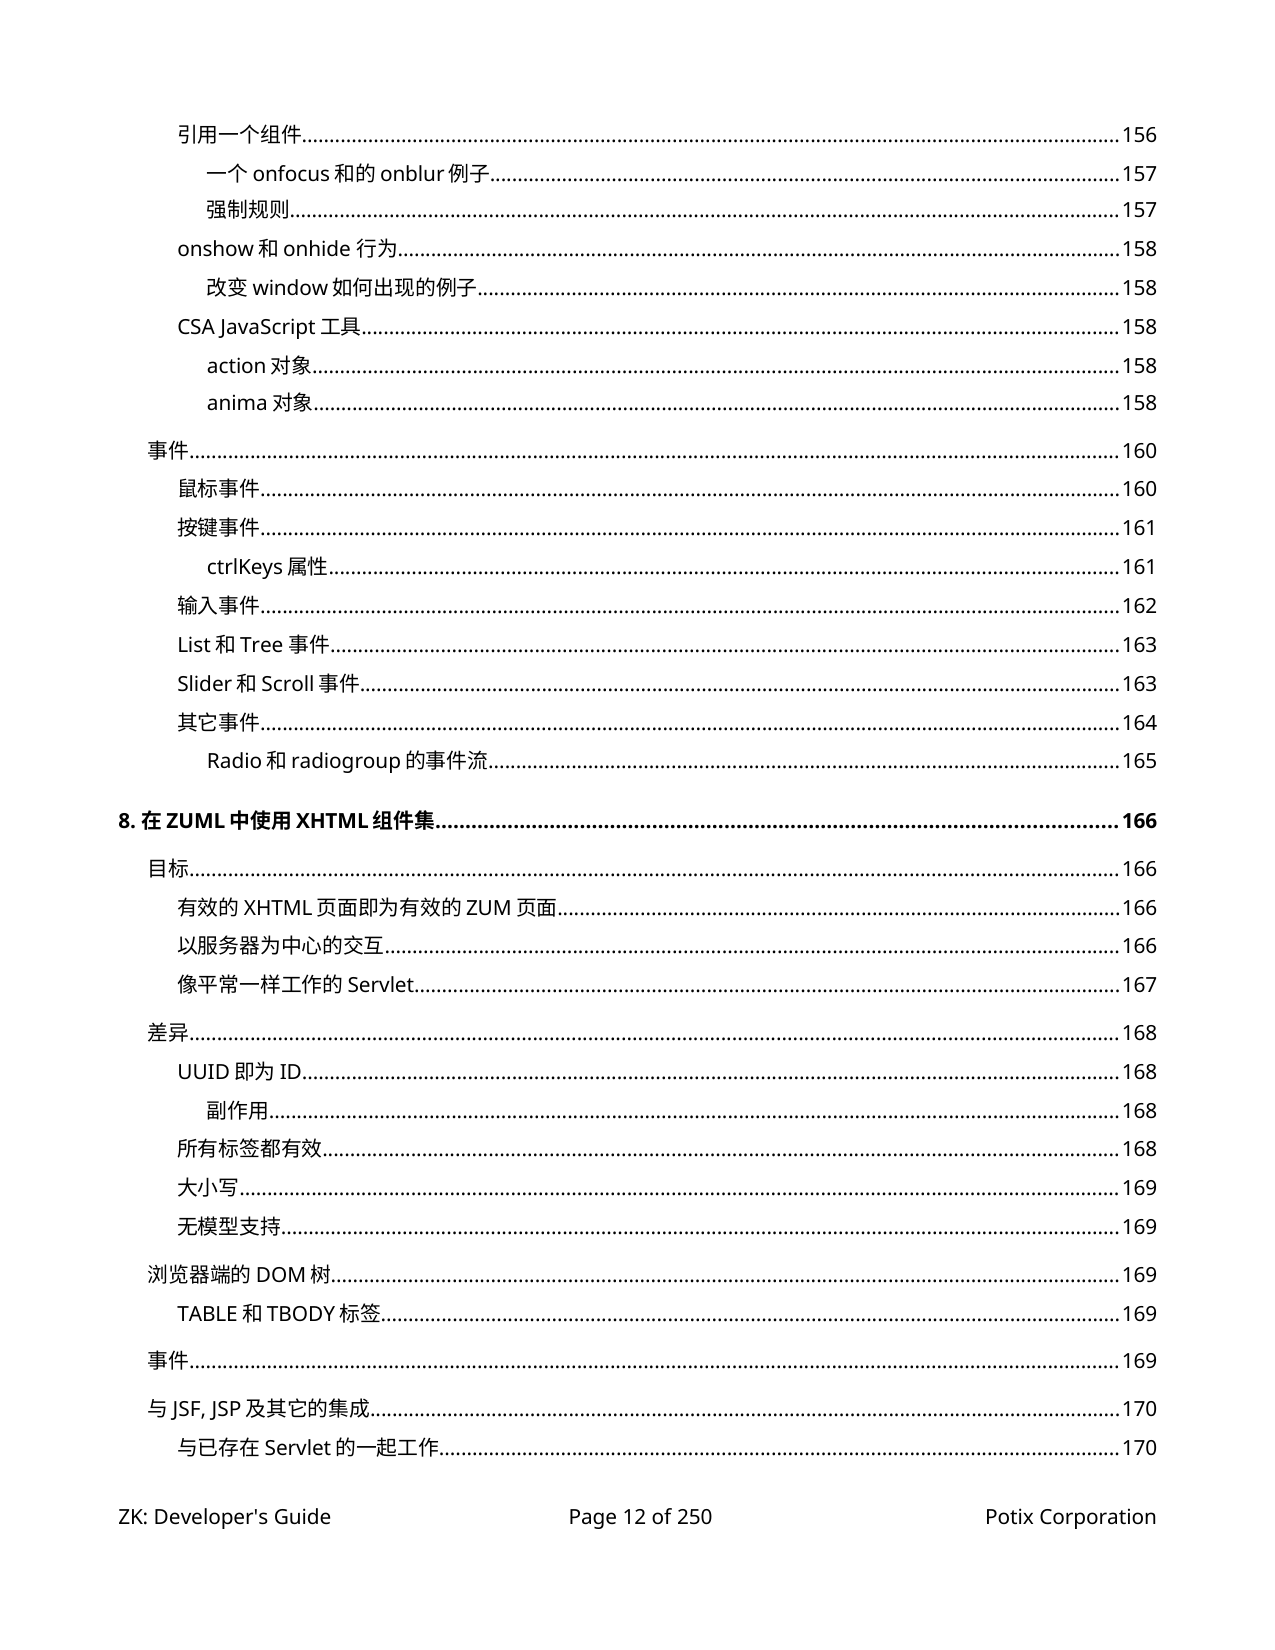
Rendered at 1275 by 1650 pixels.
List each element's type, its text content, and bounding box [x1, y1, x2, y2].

text 大小写 169 [177, 1172, 1157, 1202]
text 一个onfocus和的onblur例子 157 [207, 157, 1157, 187]
text CSA JavaScript工具 158 [177, 311, 1157, 341]
text 8. 在ZUML中使用XHTML组件集 166 [118, 804, 1157, 834]
text Slider和Scroll事件 163 [177, 667, 1157, 697]
text 副作用 168 [207, 1094, 1157, 1124]
text action对象 158 [207, 349, 1157, 379]
text 其它事件 164 [177, 706, 1157, 736]
text 强制规则 157 [207, 194, 1157, 224]
text onshow和onhide 行为 158 [177, 233, 1157, 263]
text UUID即为ID 168 [177, 1055, 1157, 1085]
text 输入事件 162 [177, 589, 1157, 619]
text 事件 160 [148, 434, 1157, 464]
text 事件 169 [148, 1345, 1157, 1375]
text 引用一个组件 156 [177, 118, 1157, 148]
text 按键事件 161 [177, 512, 1157, 542]
text 无模型支持 169 [177, 1211, 1157, 1241]
text anima对象 158 [207, 386, 1157, 416]
text List和Tree 事件 163 [177, 628, 1157, 658]
text Radio和radiogroup的事件流 165 [207, 745, 1157, 775]
text 像平常一样工作的Servlet 167 [177, 969, 1157, 999]
text 差异 168 [148, 1016, 1157, 1046]
text 与已存在Servlet的一起工作 170 [177, 1431, 1157, 1461]
text 有效的XHTML页面即为有效的ZUM页面 166 [177, 891, 1157, 921]
text 改变window如何出现的例子 158 [207, 272, 1157, 302]
text ctrlKeys属性 161 [207, 551, 1157, 581]
text 鼠标事件 160 [177, 473, 1157, 503]
text 以服务器为中心的交互 166 [177, 930, 1157, 960]
text 浏览器端的DOM树 169 [148, 1258, 1157, 1288]
text 目标 166 [148, 852, 1157, 882]
text TABLE和TBODY标签 169 [177, 1297, 1157, 1327]
text 所有标签都有效 168 [177, 1133, 1157, 1163]
text 与JSF, JSP及其它的集成 170 [148, 1393, 1157, 1423]
